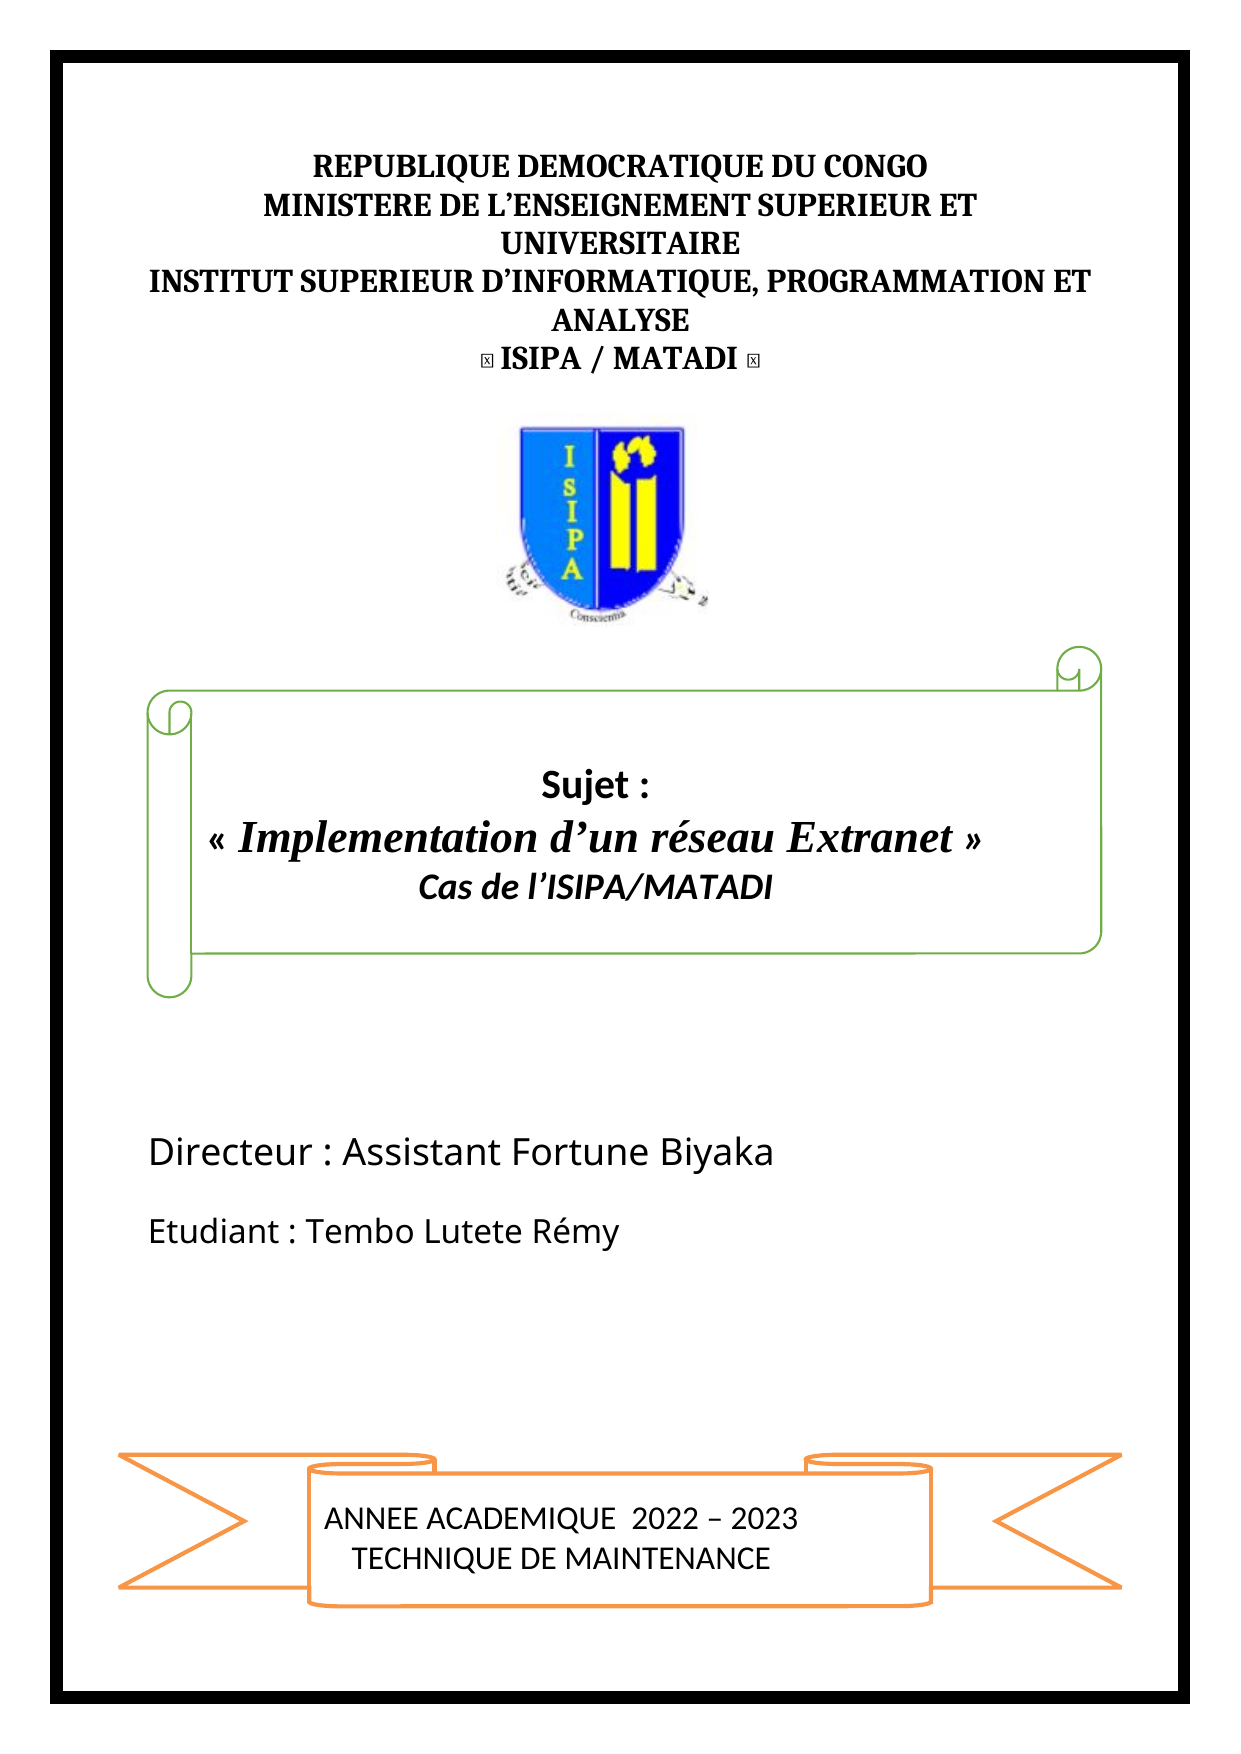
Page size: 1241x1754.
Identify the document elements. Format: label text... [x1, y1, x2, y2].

text MINISTERE DE L’ENSEIGNEMENT SUPERIEUR ET UNIVERSITAIRE [148, 186, 1093, 263]
text  ISIPA / MATADI  [148, 339, 1093, 378]
text Directeur : Assistant Fortune Biyaka [148, 1126, 1093, 1177]
text REPUBLIQUE DEMOCRATIQUE DU CONGO [148, 148, 1093, 186]
text INSTITUT SUPERIEUR D’INFORMATIQUE, PROGRAMMATION ET ANALYSE [148, 263, 1093, 339]
text Etudiant : Tembo Lutete Rémy [148, 1208, 1093, 1253]
